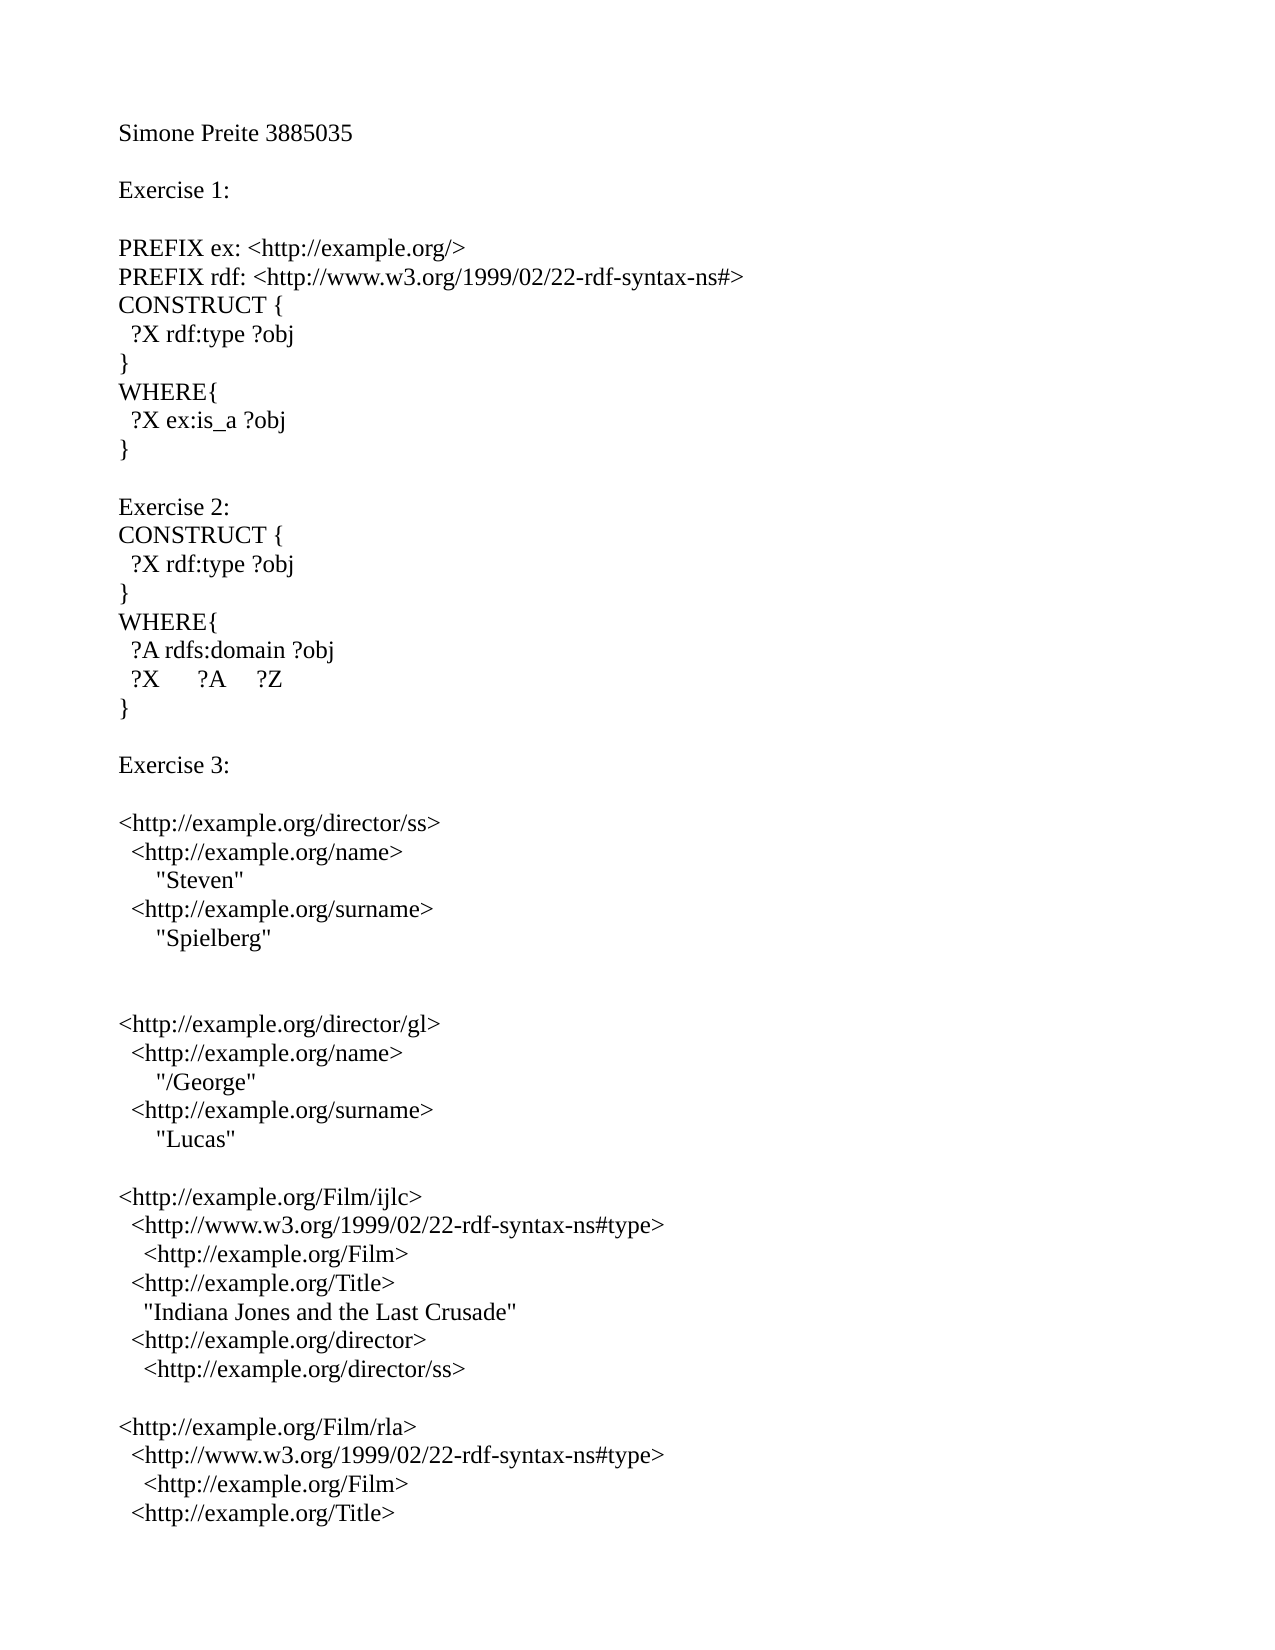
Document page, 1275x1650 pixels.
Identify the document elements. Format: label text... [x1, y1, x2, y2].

text <http://example.org/Film> [118, 1239, 1157, 1268]
text PREFIX ex: <http://example.org/> [118, 233, 1157, 262]
text <http://example.org/Film/rla> [118, 1412, 1157, 1441]
text CONSTRUCT { [118, 521, 1157, 549]
text <http://example.org/Film> [118, 1469, 1157, 1498]
text "Indiana Jones and the Last Crusade" [118, 1297, 1157, 1326]
text Exercise 2: [118, 492, 1157, 521]
text ?X rdf:type ?obj [118, 549, 1157, 578]
text Simone Preite 3885035 [118, 118, 1157, 147]
text <http://example.org/surname> [118, 1096, 1157, 1124]
text ?X ex:is_a ?obj [118, 406, 1157, 434]
text Exercise 1: [118, 176, 1157, 204]
text WHERE{ [118, 607, 1157, 636]
text <http://example.org/surname> [118, 894, 1157, 923]
text <http://example.org/Title> [118, 1498, 1157, 1527]
text <http://example.org/director/gl> [118, 1009, 1157, 1038]
text } [118, 348, 1157, 377]
text "Steven" [118, 866, 1157, 894]
text } [118, 434, 1157, 463]
text Exercise 3: [118, 751, 1157, 779]
text } [118, 693, 1157, 722]
text <http://www.w3.org/1999/02/22-rdf-syntax-ns#type> [118, 1441, 1157, 1469]
text ?A rdfs:domain ?obj [118, 636, 1157, 664]
text ?X ?A ?Z [118, 664, 1157, 693]
text <http://example.org/director/ss> [118, 808, 1157, 837]
text <http://example.org/Film/ijlc> [118, 1182, 1157, 1211]
text } [118, 578, 1157, 607]
text <http://example.org/Title> [118, 1268, 1157, 1297]
text CONSTRUCT { [118, 291, 1157, 319]
text ?X rdf:type ?obj [118, 319, 1157, 348]
text "/George" [118, 1067, 1157, 1096]
text "Lucas" [118, 1124, 1157, 1153]
text <http://www.w3.org/1999/02/22-rdf-syntax-ns#type> [118, 1211, 1157, 1239]
text WHERE{ [118, 377, 1157, 406]
text "Spielberg" [118, 923, 1157, 952]
text PREFIX rdf: <http://www.w3.org/1999/02/22-rdf-syntax-ns#> [118, 262, 1157, 291]
text <http://example.org/name> [118, 1038, 1157, 1067]
text <http://example.org/director/ss> [118, 1354, 1157, 1383]
text <http://example.org/name> [118, 837, 1157, 866]
text <http://example.org/director> [118, 1326, 1157, 1354]
